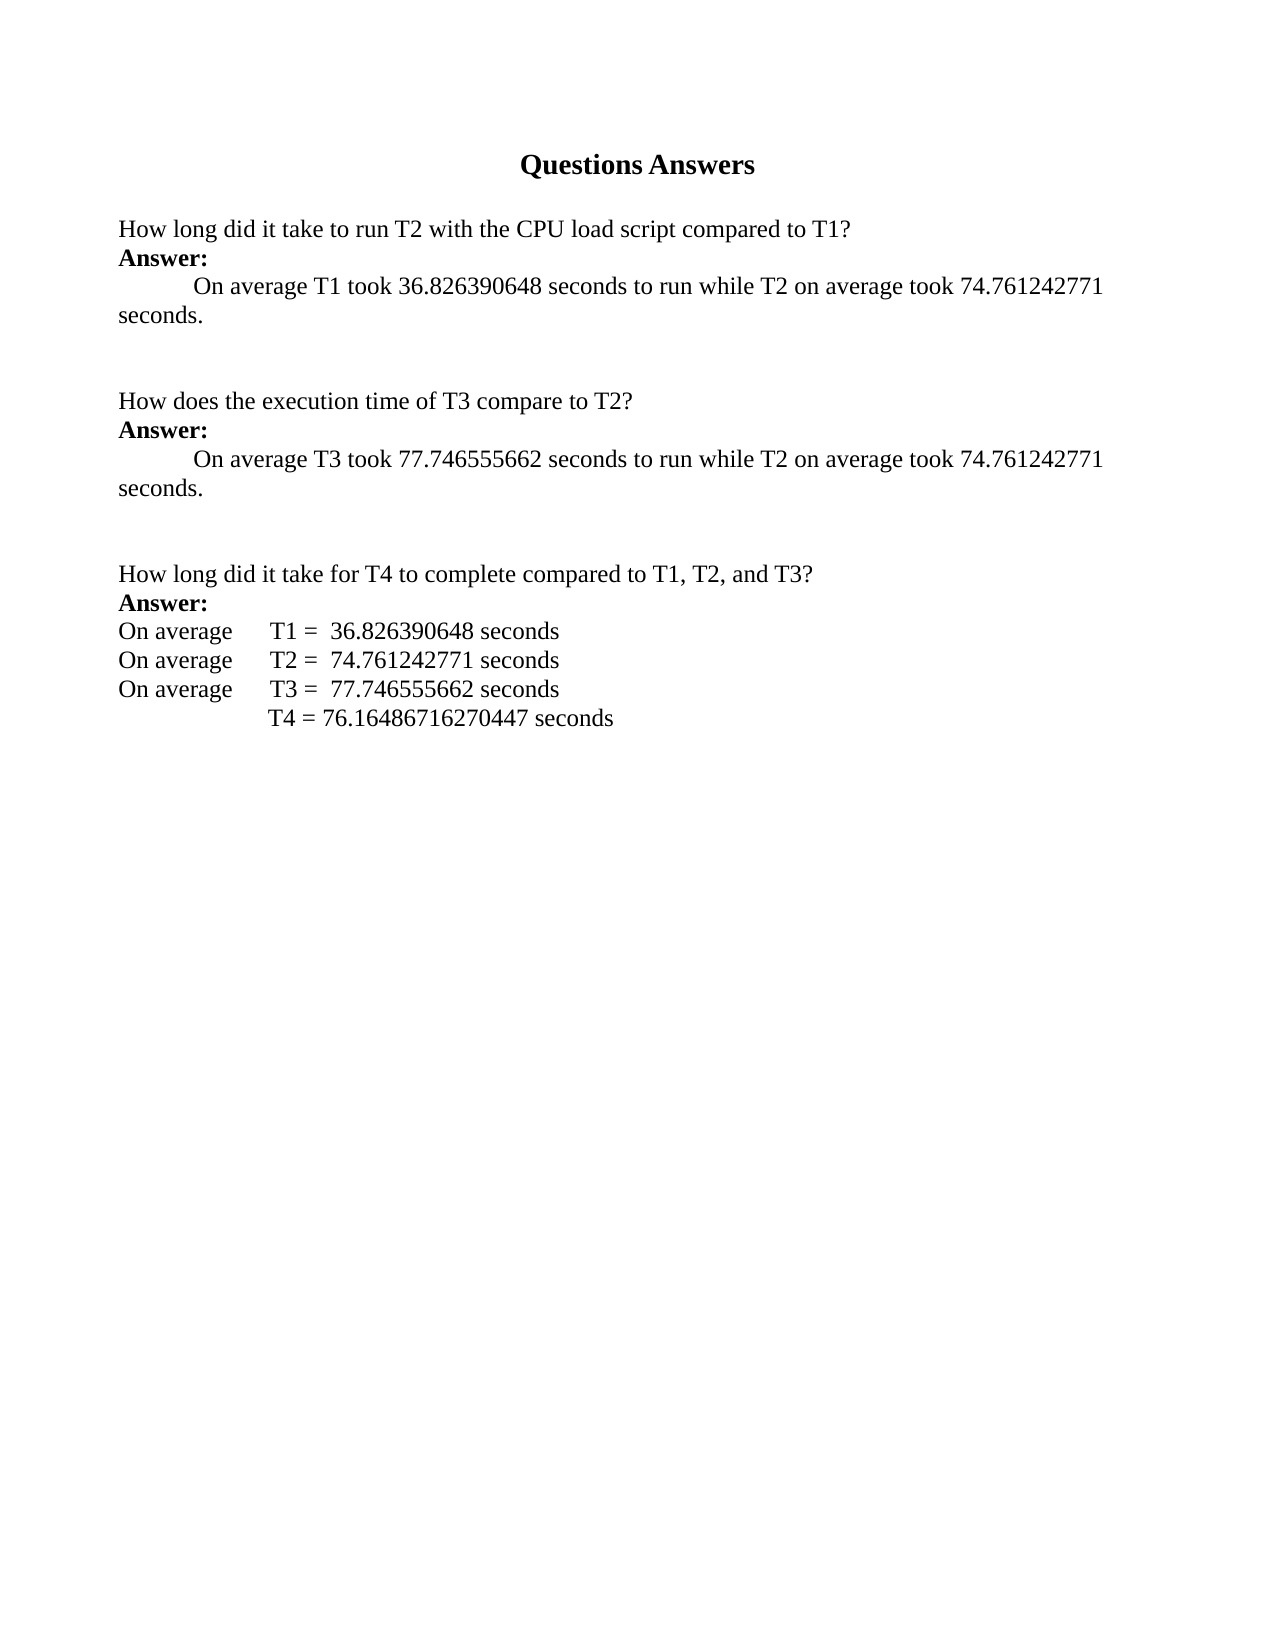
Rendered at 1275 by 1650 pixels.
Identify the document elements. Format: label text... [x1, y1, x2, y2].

text Questions Answers [118, 147, 1157, 180]
text On average T3 = 77.746555662 seconds [118, 674, 1157, 703]
text How does the execution time of T3 compare to T2? [118, 386, 1157, 415]
text On average T2 = 74.761242771 seconds [118, 645, 1157, 674]
text T4 = 76.16486716270447 seconds [118, 703, 1157, 731]
text How long did it take to run T2 with the CPU load script compared to T1? [118, 214, 1157, 243]
text On average T1 = 36.826390648 seconds [118, 616, 1157, 645]
text Answer: [118, 415, 1157, 444]
text Answer: [118, 243, 1157, 271]
text On average T1 took 36.826390648 seconds to run while T2 on average took 74.761242771 seconds. [118, 271, 1157, 329]
text Answer: [118, 588, 1157, 616]
text How long did it take for T4 to complete compared to T1, T2, and T3? [118, 559, 1157, 588]
text On average T3 took 77.746555662 seconds to run while T2 on average took 74.761242771 seconds. [118, 444, 1157, 501]
